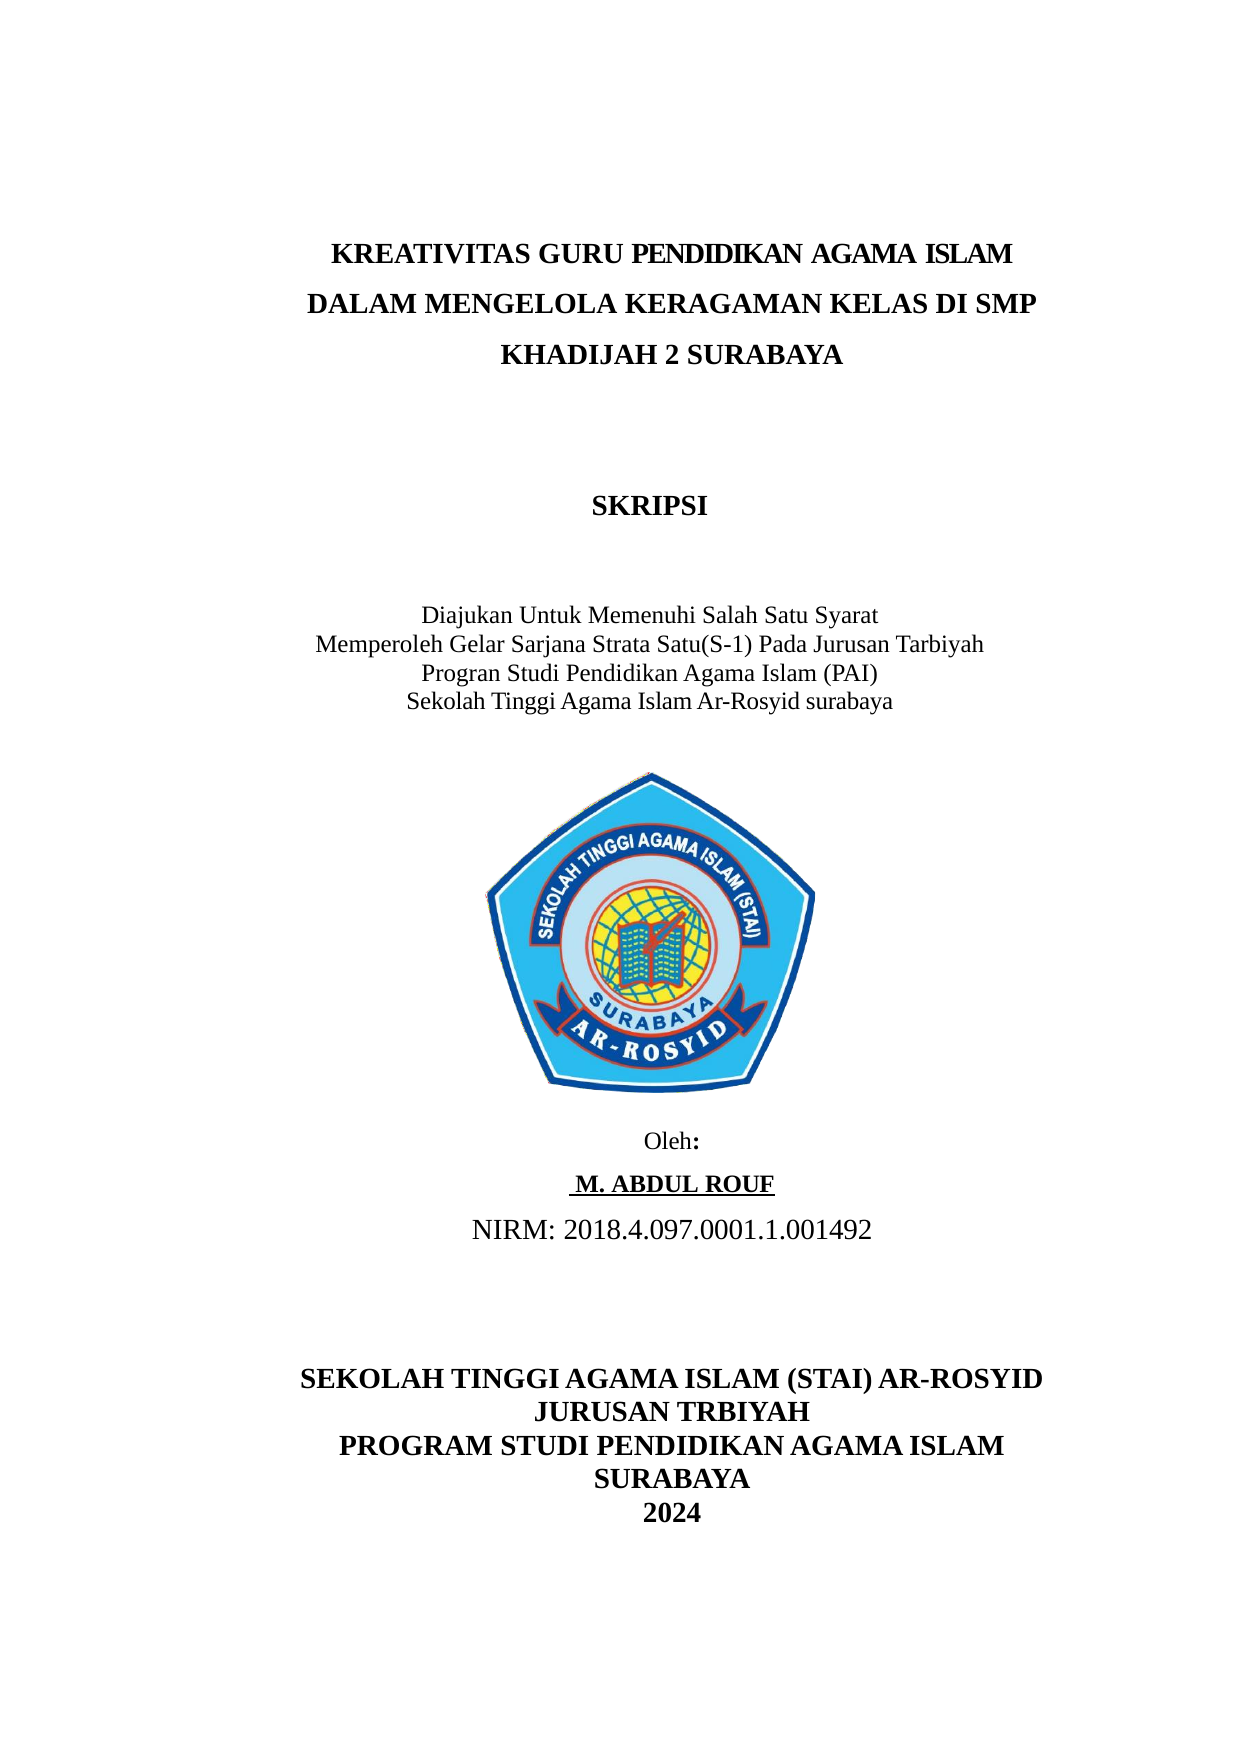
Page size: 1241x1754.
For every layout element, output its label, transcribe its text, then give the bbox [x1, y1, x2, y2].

text PROGRAM STUDI PENDIDIKAN AGAMA ISLAM SURABAYA [281, 1428, 1063, 1495]
text Progran Studi Pendidikan Agama Islam (PAI) [236, 658, 1063, 686]
text 2024 [281, 1495, 1063, 1529]
text Diajukan Untuk Memenuhi Salah Satu Syarat [236, 600, 1063, 629]
text SEKOLAH TINGGI AGAMA ISLAM (STAI) AR-ROSYID JURUSAN TRBIYAH [281, 1361, 1063, 1428]
title KREATIVITAS GURU PENDIDIKAN AGAMA ISLAM DALAM MENGELOLA KERAGAMAN KELAS DI SMP KHADIJAH 2 SURABAYA [304, 236, 1040, 370]
subtitle SKRIPSI [236, 488, 1063, 521]
text Memperoleh Gelar Sarjana Strata Satu(S-1) Pada Jurusan Tarbiyah [236, 629, 1063, 658]
text NIRM: 2018.4.097.0001.1.001492 [281, 1212, 1063, 1246]
text M. ABDUL ROUF [281, 1169, 1063, 1198]
picture [485, 772, 816, 1093]
text Oleh: [281, 1126, 1063, 1155]
text Sekolah Tinggi Agama Islam Ar-Rosyid surabaya [236, 686, 1063, 715]
